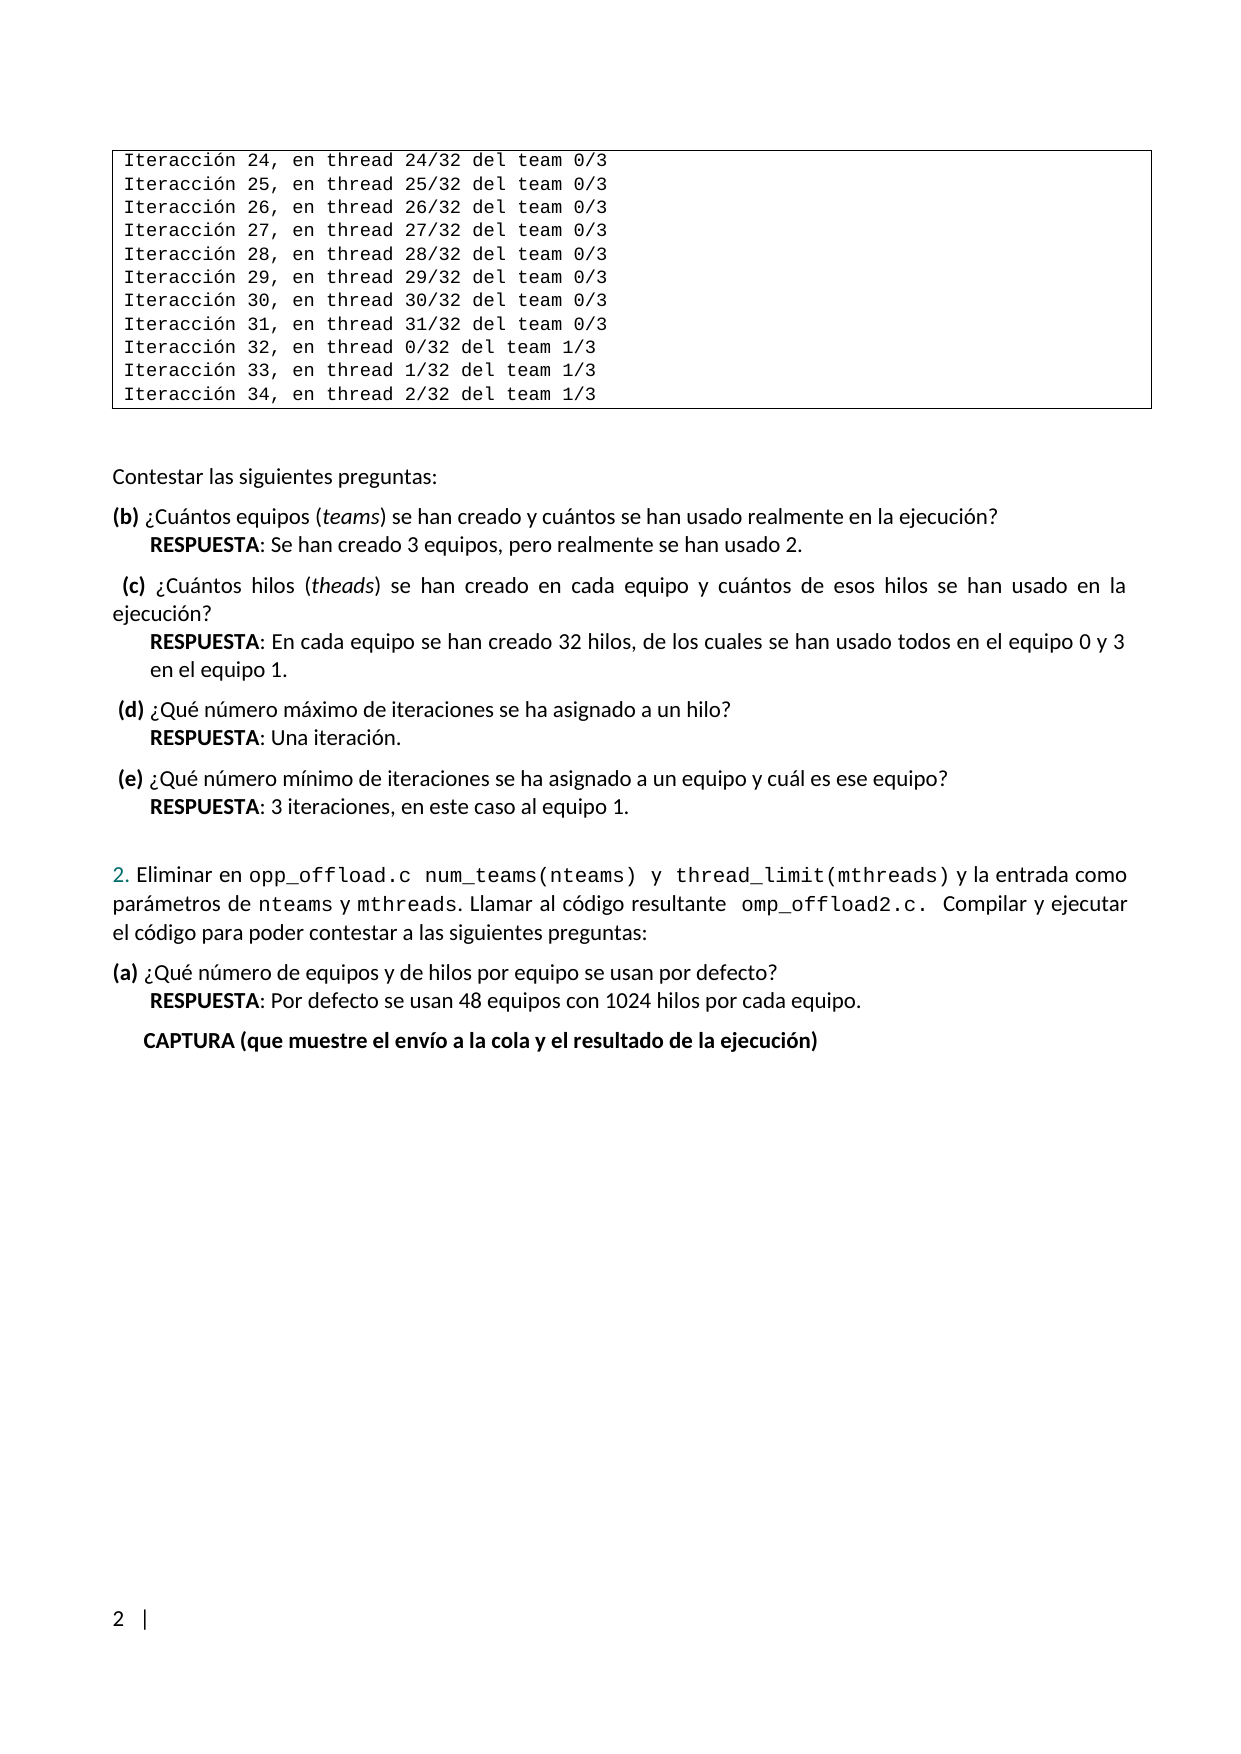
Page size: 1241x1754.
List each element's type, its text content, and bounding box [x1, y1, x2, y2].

list 2. Eliminar en opp_offload.c num_teams(nteams) y thread_limit(mthreads) y la entrada como parámetros de nteams y mthreads. Llamar al código resultante omp_offload2.c. Compilar y ejecutar el código para poder contestar a las siguientes preguntas: [112, 861, 1128, 946]
text RESPUESTA: Una iteración. [150, 723, 1128, 751]
list (c) ¿Cuántos hilos (theads) se han creado en cada equipo y cuántos de esos hilos se han usado en la ejecución? [112, 571, 1128, 627]
text RESPUESTA: 3 iteraciones, en este caso al equipo 1. [150, 792, 1128, 820]
table_header Iteracción 24, en thread 24/32 del team 0/3 Iteracción 25, en thread 25/32 del team 0/3 Iteracción 26, en thread 26/32 del team 0/3 Iteracción 27, en thread 27/32 del team 0/3 Iteracción 28, en thread 28/32 del team 0/3 Iteracción 29, en thread 29/32 del team 0/3 Iteracción 30, en thread 30/32 del team 0/3 Iteracción 31, en thread 31/32 del team 0/3 Iteracción 32, en thread 0/32 del team 1/3 Iteracción 33, en thread 1/32 del team 1/3 Iteracción 34, en thread 2/32 del team 1/3 [113, 151, 1151, 408]
text RESPUESTA: Por defecto se usan 48 equipos con 1024 hilos por cada equipo. [150, 986, 1128, 1014]
text RESPUESTA: Se han creado 3 equipos, pero realmente se han usado 2. [150, 530, 1128, 558]
text RESPUESTA: En cada equipo se han creado 32 hilos, de los cuales se han usado todos en el equipo 0 y 3 en el equipo 1. [150, 627, 1128, 683]
list (a) ¿Qué número de equipos y de hilos por equipo se usan por defecto? [112, 958, 1128, 986]
list (b) ¿Cuántos equipos (teams) se han creado y cuántos se han usado realmente en la ejecución? [112, 502, 1128, 530]
list CAPTURA (que muestre el envío a la cola y el resultado de la ejecución) [112, 1027, 1128, 1055]
list (e) ¿Qué número mínimo de iteraciones se ha asignado a un equipo y cuál es ese equipo? [112, 764, 1128, 792]
list Contestar las siguientes preguntas: [112, 462, 1128, 490]
list (d) ¿Qué número máximo de iteraciones se ha asignado a un hilo? [112, 695, 1128, 723]
